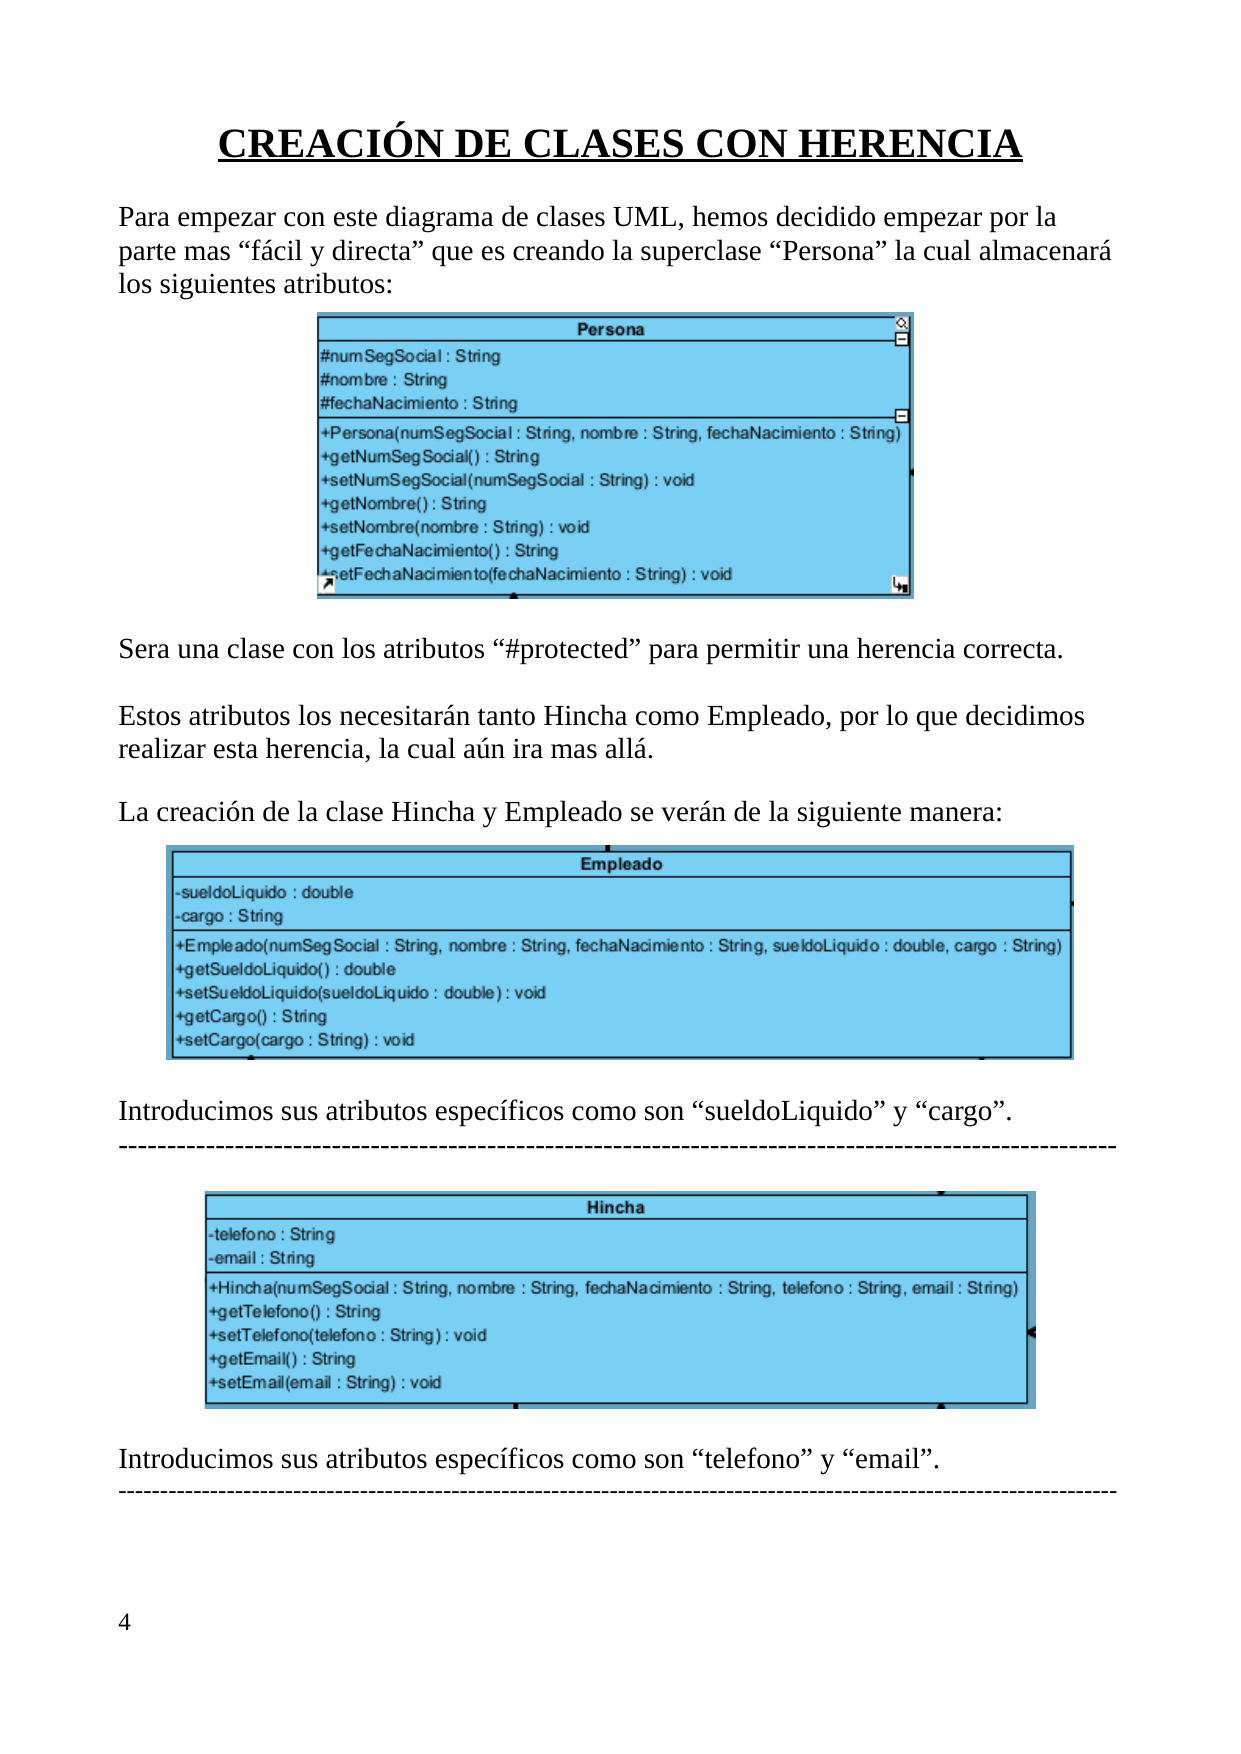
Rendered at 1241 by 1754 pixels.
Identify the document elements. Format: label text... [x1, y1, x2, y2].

picture [166, 845, 1074, 1060]
text Introducimos sus atributos específicos como son “telefono” y “email”. [118, 1442, 1122, 1475]
text Estos atributos los necesitarán tanto Hincha como Empleado, por lo que decidimos realizar esta herencia, la cual aún ira mas allá. [118, 698, 1122, 765]
text ------------------------------------------------------------------------------------------------------------------------ [118, 1475, 1122, 1504]
picture [317, 312, 914, 599]
text CREACIÓN DE CLASES CON HERENCIA [118, 118, 1122, 166]
text La creación de la clase Hincha y Empleado se verán de la siguiente manera: [118, 794, 1122, 827]
text Para empezar con este diagrama de clases UML, hemos decidido empezar por la parte mas “fácil y directa” que es creando la superclase “Persona” la cual almacenará los siguientes atributos: [118, 199, 1122, 300]
text ------------------------------------------------------------------------------------------------------- [118, 1127, 1122, 1161]
text Sera una clase con los atributos “#protected” para permitir una herencia correcta. [118, 631, 1122, 664]
text Introducimos sus atributos específicos como son “sueldoLiquido” y “cargo”. [118, 1093, 1122, 1127]
picture [204, 1191, 1036, 1409]
